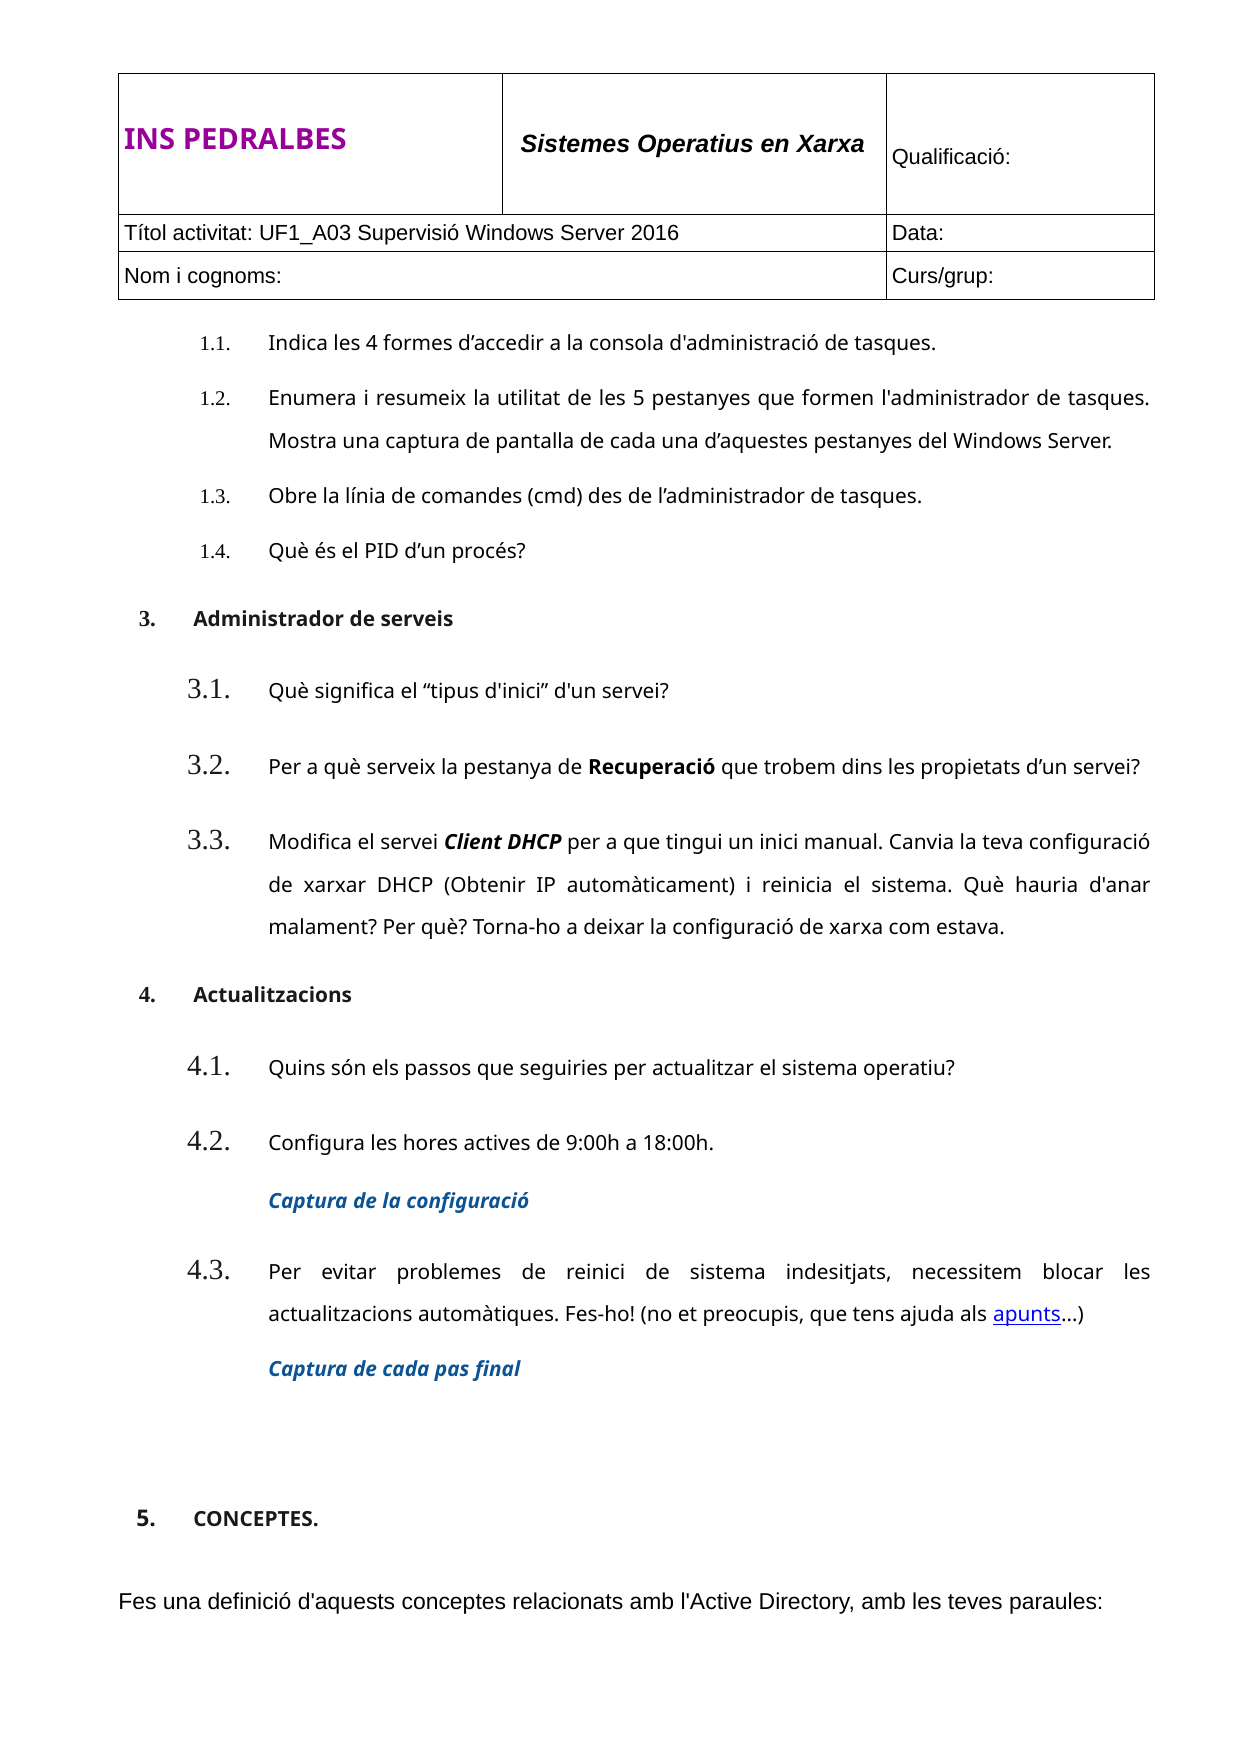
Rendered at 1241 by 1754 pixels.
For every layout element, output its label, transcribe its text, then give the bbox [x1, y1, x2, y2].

list Què significa el “tipus d'inici” d'un servei? [231, 672, 1152, 705]
list Modifica el servei Client DHCP per a que tingui un inici manual. Canvia la teva configuració de xarxar DHCP (Obtenir IP automàticament) i reinicia el sistema. Què hauria d'anar malament? Per què? Torna-ho a deixar la configuració de xarxa com estava. [231, 822, 1152, 941]
list Configura les hores actives de 9:00h a 18:00h. [231, 1123, 1152, 1157]
list Obre la línia de comandes (cmd) des de l’administrador de tasques. [231, 481, 1152, 510]
list Quins són els passos que seguiries per actualitzar el sistema operatiu? [231, 1048, 1152, 1081]
list Enumera i resumeix la utilitat de les 5 pestanyes que formen l'administrador de tasques. Mostra una captura de pantalla de cada una d’aquestes pestanyes del Windows Server. [231, 383, 1152, 454]
list Per evitar problemes de reinici de sistema indesitjats, necessitem blocar les actualitzacions automàtiques. Fes-ho! (no et preocupis, que tens ajuda als apunts…) [231, 1252, 1152, 1328]
list Actualitzacions [156, 980, 1152, 1008]
list Administrador de serveis [156, 604, 1152, 632]
text Captura de la configuració [193, 1186, 1152, 1214]
list Per a què serveix la pestanya de Recuperació que trobem dins les propietats d’un servei? [231, 747, 1152, 780]
list Què és el PID d’un procés? [231, 536, 1152, 565]
text Captura de cada pas final [193, 1354, 1152, 1412]
list Indica les 4 formes d’accedir a la consola d'administració de tasques. [231, 328, 1152, 357]
list CONCEPTES. [156, 1502, 1152, 1533]
text Fes una definició d'aquests conceptes relacionats amb l'Active Directory, amb les teves paraules: [118, 1588, 1152, 1614]
